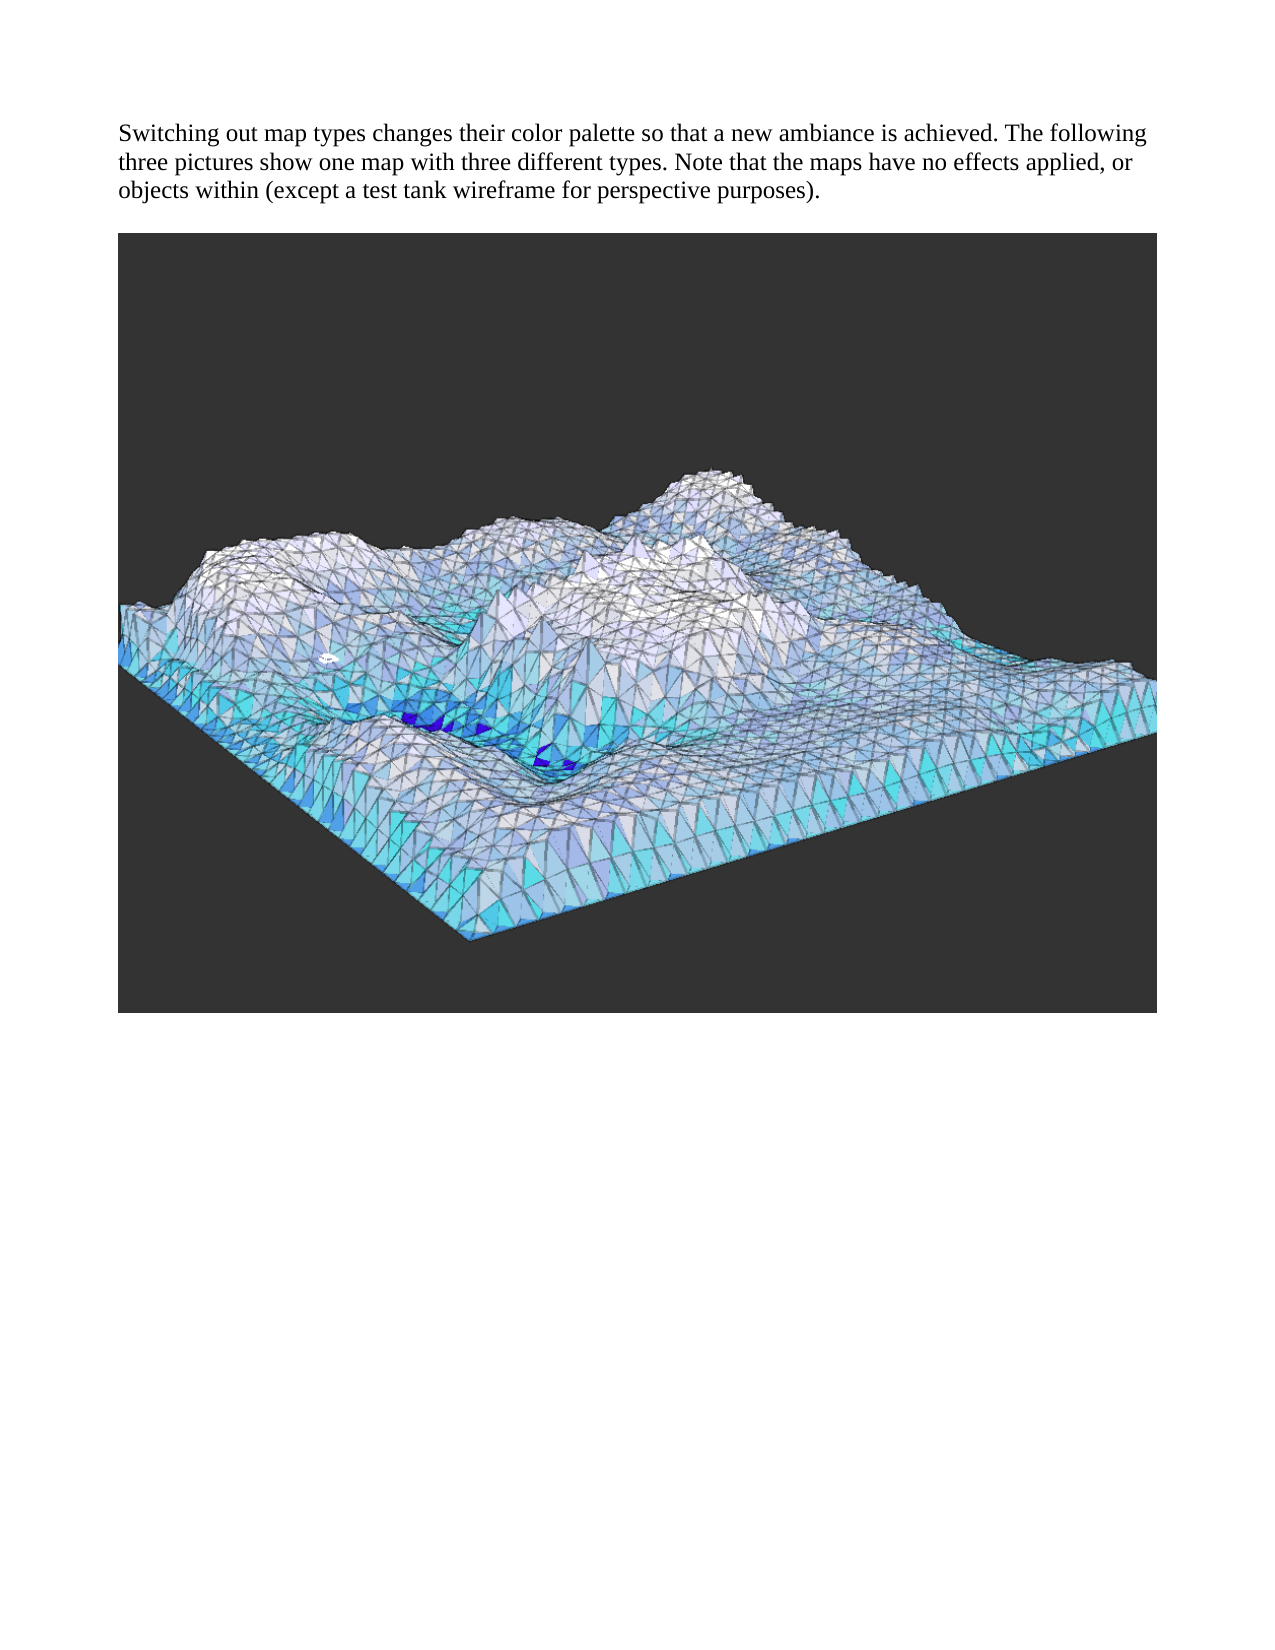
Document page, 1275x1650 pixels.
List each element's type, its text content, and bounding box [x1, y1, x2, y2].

text Switching out map types changes their color palette so that a new ambiance is achieved. The following three pictures show one map with three different types. Note that the maps have no effects applied, or objects within (except a test tank wireframe for perspective purposes). [118, 118, 1157, 204]
picture [118, 233, 1157, 1013]
